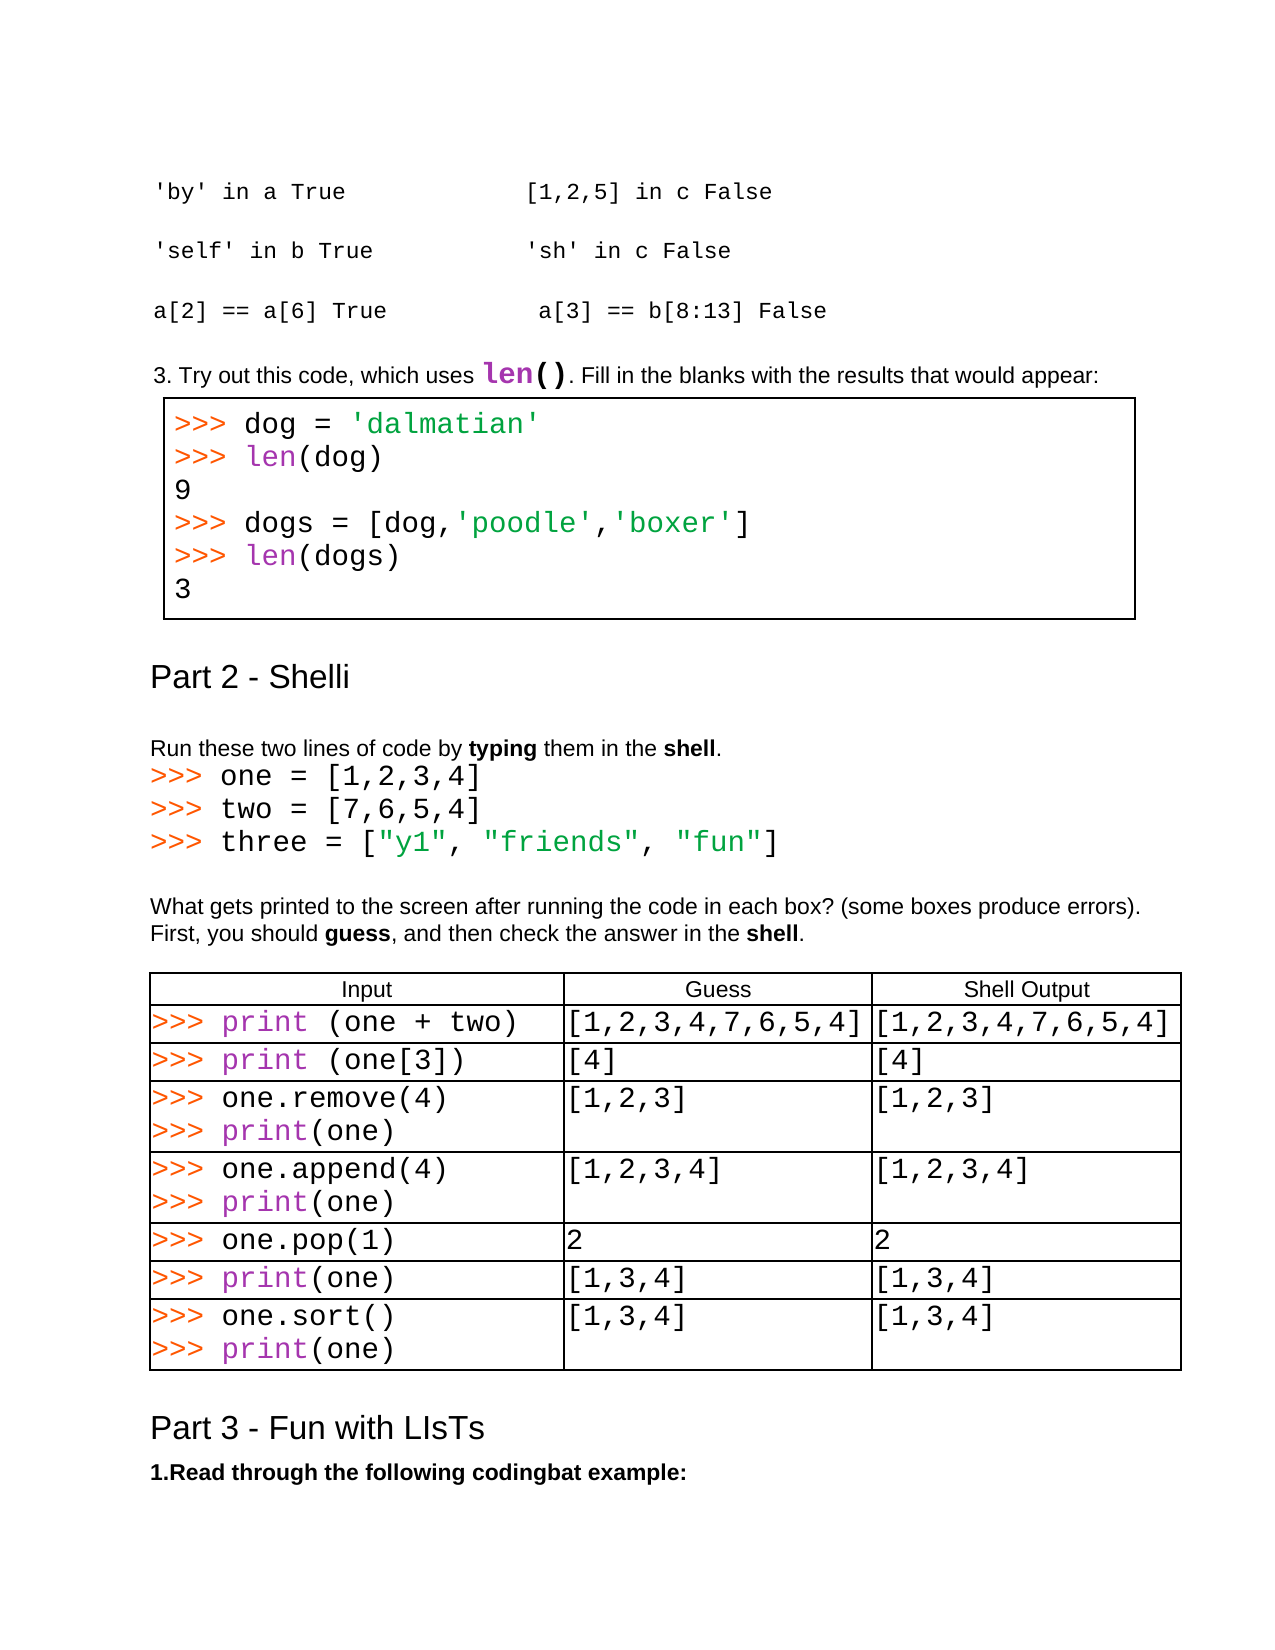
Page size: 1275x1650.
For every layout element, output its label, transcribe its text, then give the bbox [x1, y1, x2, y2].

table_cell [1,2,3,4] [565, 1153, 871, 1222]
subtitle Part 2 - Shelli [150, 657, 1144, 696]
text a[2] == a[6] True a[3] == b[8:13] False [153, 299, 1144, 325]
table_header >>> dog = 'dalmatian' >>> len(dog) 9 >>> dogs = [dog,'poodle','boxer'] >>> len(dogs) 3 [165, 399, 1134, 618]
text >>> two = [7,6,5,4] [150, 794, 1144, 827]
table_cell 2 [565, 1224, 871, 1260]
table_header Guess [565, 974, 871, 1004]
table_cell [4] [565, 1044, 871, 1080]
text 1.Read through the following codingbat example: [150, 1459, 1144, 1486]
table_cell [1,3,4] [873, 1262, 1180, 1298]
table_header Input [151, 974, 563, 1004]
text 'self' in b True 'sh' in c False [153, 240, 1144, 266]
table_cell >>> print(one) [151, 1262, 563, 1298]
table_cell >>> one.sort() >>> print(one) [151, 1300, 563, 1369]
table_cell [1,2,3] [873, 1082, 1180, 1151]
table_cell [1,3,4] [565, 1262, 871, 1298]
table_cell >>> one.append(4) >>> print(one) [151, 1153, 563, 1222]
text 'by' in a True [1,2,5] in c False [153, 180, 1144, 206]
table_cell 2 [873, 1224, 1180, 1260]
text 3. Try out this code, which uses len(). Fill in the blanks with the results that would appear: [153, 359, 1144, 392]
table_cell >>> print (one[3]) [151, 1044, 563, 1080]
table_cell [1,3,4] [873, 1300, 1180, 1369]
text >>> three = ["y1", "friends", "fun"] [150, 827, 1144, 860]
table_cell >>> print (one + two) [151, 1006, 563, 1042]
table_cell >>> one.remove(4) >>> print(one) [151, 1082, 563, 1151]
table_cell [1,2,3,4,7,6,5,4] [873, 1006, 1180, 1042]
table_header Shell Output [873, 974, 1180, 1004]
table_cell [1,2,3,4,7,6,5,4] [565, 1006, 871, 1042]
table_cell [1,2,3,4] [873, 1153, 1180, 1222]
table_cell [4] [873, 1044, 1180, 1080]
text Run these two lines of code by typing them in the shell. [150, 735, 1144, 761]
table_cell [1,3,4] [565, 1300, 871, 1369]
text >>> one = [1,2,3,4] [150, 761, 1144, 794]
table_cell [1,2,3] [565, 1082, 871, 1151]
text What gets printed to the screen after running the code in each box? (some boxes produce errors). First, you should guess, and then check the answer in the shell. [150, 893, 1144, 946]
table_cell >>> one.pop(1) [151, 1224, 563, 1260]
subtitle Part 3 - Fun with LIsTs [150, 1408, 1144, 1447]
